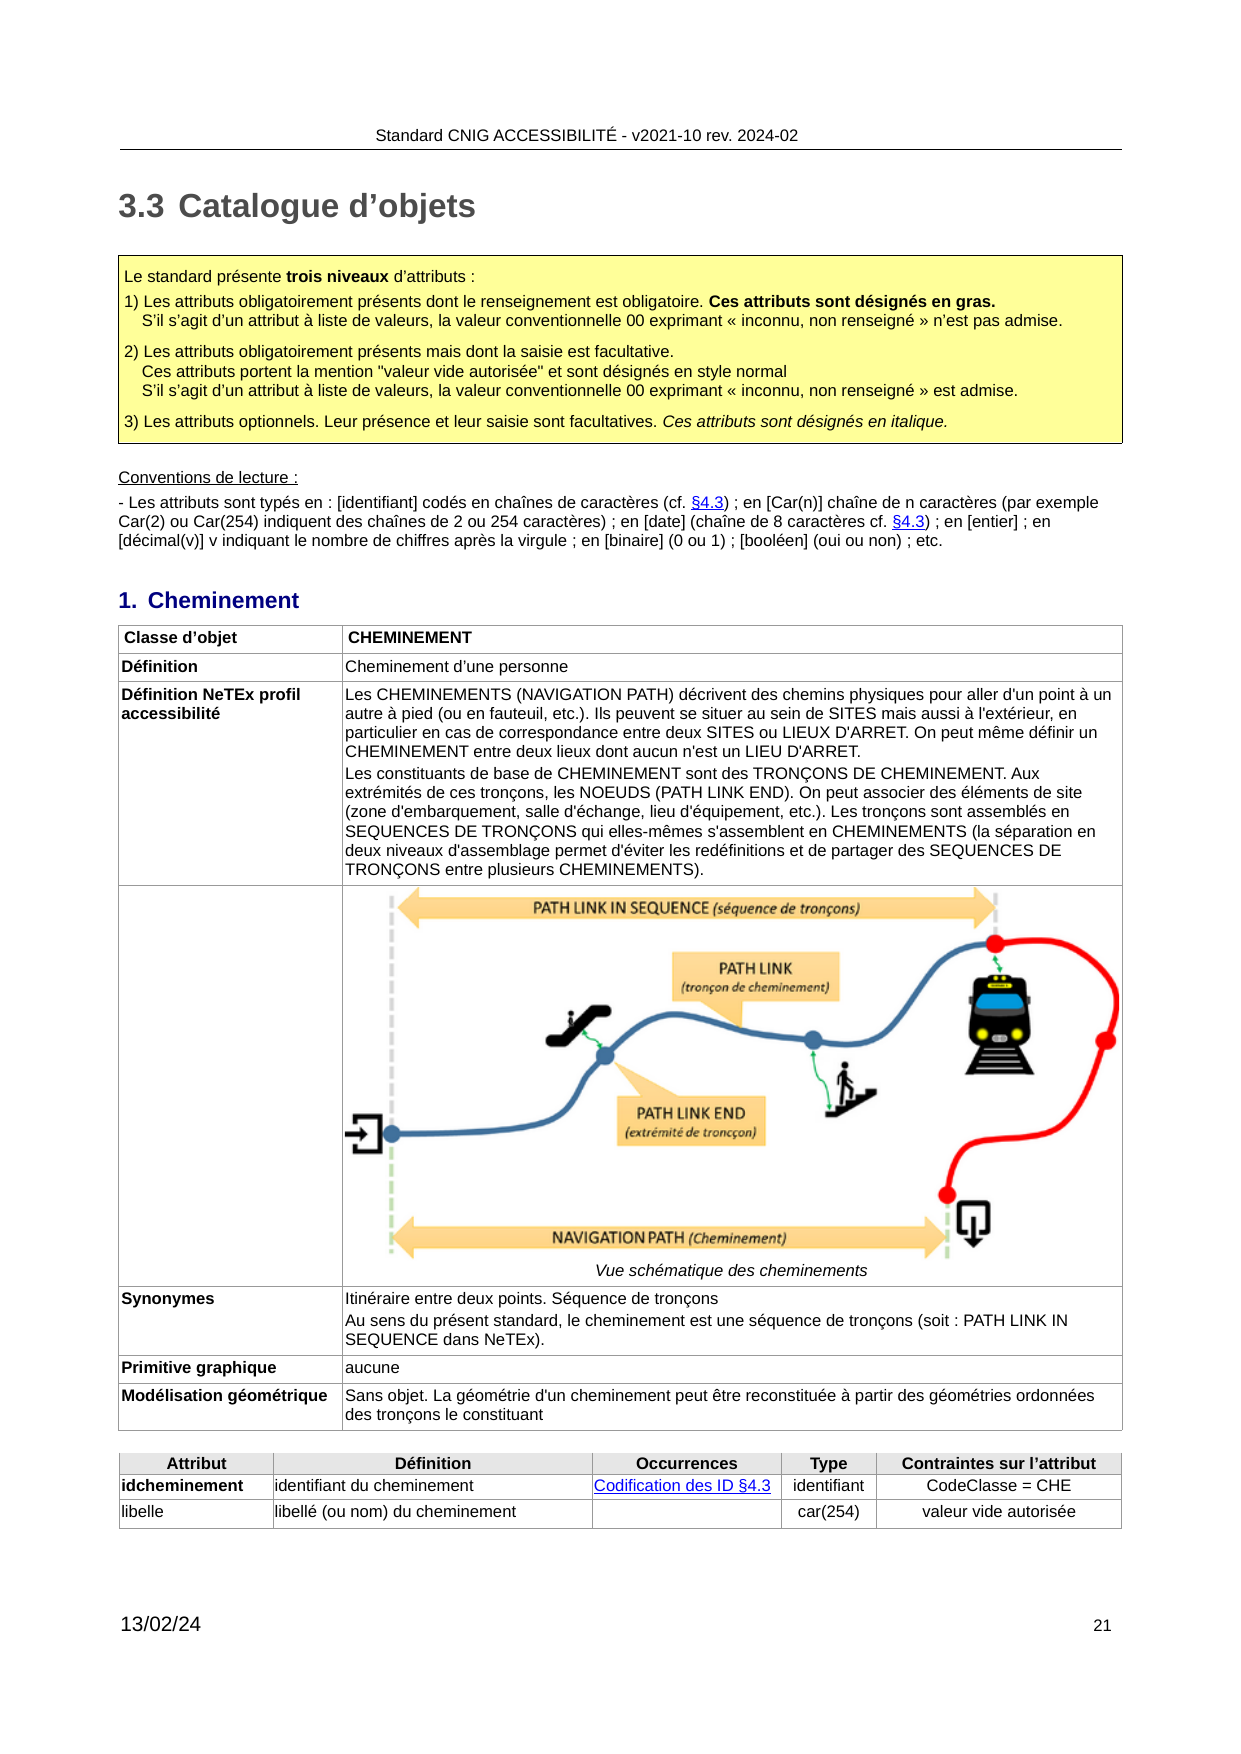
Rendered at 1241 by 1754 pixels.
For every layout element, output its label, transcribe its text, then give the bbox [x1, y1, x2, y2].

table_header Occurrences [593, 1453, 781, 1474]
text - Les attributs sont typés en : [identifiant] codés en chaînes de caractères (cf. §4.3) ; en [Car(n)] chaîne de n caractères (par exemple Car(2) ou Car(254) indiquent des chaînes de 2 ou 254 caractères) ; en [date] (chaîne de 8 caractères cf. §4.3) ; en [entier] ; en [décimal(v)] v indiquant le nombre de chiffres après la virgule ; en [binaire] (0 ou 1) ; [booléen] (oui ou non) ; etc. [118, 493, 1122, 550]
table_cell identifiant du cheminement [274, 1475, 592, 1499]
table_header CHEMINEMENT [343, 626, 1122, 653]
table_cell Synonymes [119, 1287, 342, 1355]
table_cell [119, 886, 342, 1286]
table_cell Cheminement d’une personne [343, 654, 1122, 681]
text Conventions de lecture : [118, 468, 1122, 487]
table_cell libelle [120, 1500, 273, 1528]
table_cell Primitive graphique [119, 1356, 342, 1383]
table_cell valeur vide autorisée [877, 1500, 1121, 1528]
table_cell Définition [119, 654, 342, 681]
subtitle Catalogue d’objets [118, 186, 1122, 224]
table_cell identifiant [782, 1475, 876, 1499]
table_header Type [782, 1453, 876, 1474]
table_cell aucune [343, 1356, 1122, 1383]
table_cell Vue schématique des cheminements [343, 886, 1122, 1286]
table_cell Codification des ID §4.3 [593, 1475, 781, 1499]
table_cell Les CHEMINEMENTS (NAVIGATION PATH) décrivent des chemins physiques pour aller d'un point à un autre à pied (ou en fauteuil, etc.). Ils peuvent se situer au sein de SITES mais aussi à l'extérieur, en particulier en cas de correspondance entre deux SITES ou LIEUX D'ARRET. On peut même définir un CHEMINEMENT entre deux lieux dont aucun n'est un LIEU D'ARRET. Les constituants de base de CHEMINEMENT sont des TRONÇONS DE CHEMINEMENT. Aux extrémités de ces tronçons, les NOEUDS (PATH LINK END). On peut associer des éléments de site (zone d'embarquement, salle d'échange, lieu d'équipement, etc.). Les tronçons sont assemblés en SEQUENCES DE TRONÇONS qui elles-mêmes s'assemblent en CHEMINEMENTS (la séparation en deux niveaux d'assemblage permet d'éviter les redéfinitions et de partager des SEQUENCES DE TRONÇONS entre plusieurs CHEMINEMENTS). [343, 682, 1122, 885]
table_cell car(254) [782, 1500, 876, 1528]
subtitle Cheminement [118, 587, 1122, 613]
table_cell libellé (ou nom) du cheminement [274, 1500, 592, 1528]
table_header Contraintes sur l’attribut [877, 1453, 1121, 1474]
table_header Classe d’objet [119, 626, 342, 653]
table_cell Itinéraire entre deux points. Séquence de tronçons Au sens du présent standard, le cheminement est une séquence de tronçons (soit : PATH LINK IN SEQUENCE dans NeTEx). [343, 1287, 1122, 1355]
table_header Définition [274, 1453, 592, 1474]
table_cell Modélisation géométrique [119, 1384, 342, 1430]
table_header Le standard présente trois niveaux d’attributs : 1) Les attributs obligatoirement présents dont le renseignement est obligatoire. Ces attributs sont désignés en gras. S’il s’agit d’un attribut à liste de valeurs, la valeur conventionnelle 00 exprimant « inconnu, non renseigné » n’est pas admise. 2) Les attributs obligatoirement présents mais dont la saisie est facultative. Ces attributs portent la mention "valeur vide autorisée" et sont désignés en style normal S’il s’agit d’un attribut à liste de valeurs, la valeur conventionnelle 00 exprimant « inconnu, non renseigné » est admise. 3) Les attributs optionnels. Leur présence et leur saisie sont facultatives. Ces attributs sont désignés en italique. [119, 256, 1122, 442]
table_cell Sans objet. La géométrie d'un cheminement peut être reconstituée à partir des géométries ordonnées des tronçons le constituant [343, 1384, 1122, 1430]
table_cell idcheminement [120, 1475, 273, 1499]
table_cell CodeClasse = CHE [877, 1475, 1121, 1499]
table_header Attribut [120, 1453, 273, 1474]
picture [344, 887, 1120, 1261]
table_cell Définition NeTEx profil accessibilité [119, 682, 342, 885]
table_cell [593, 1500, 781, 1528]
